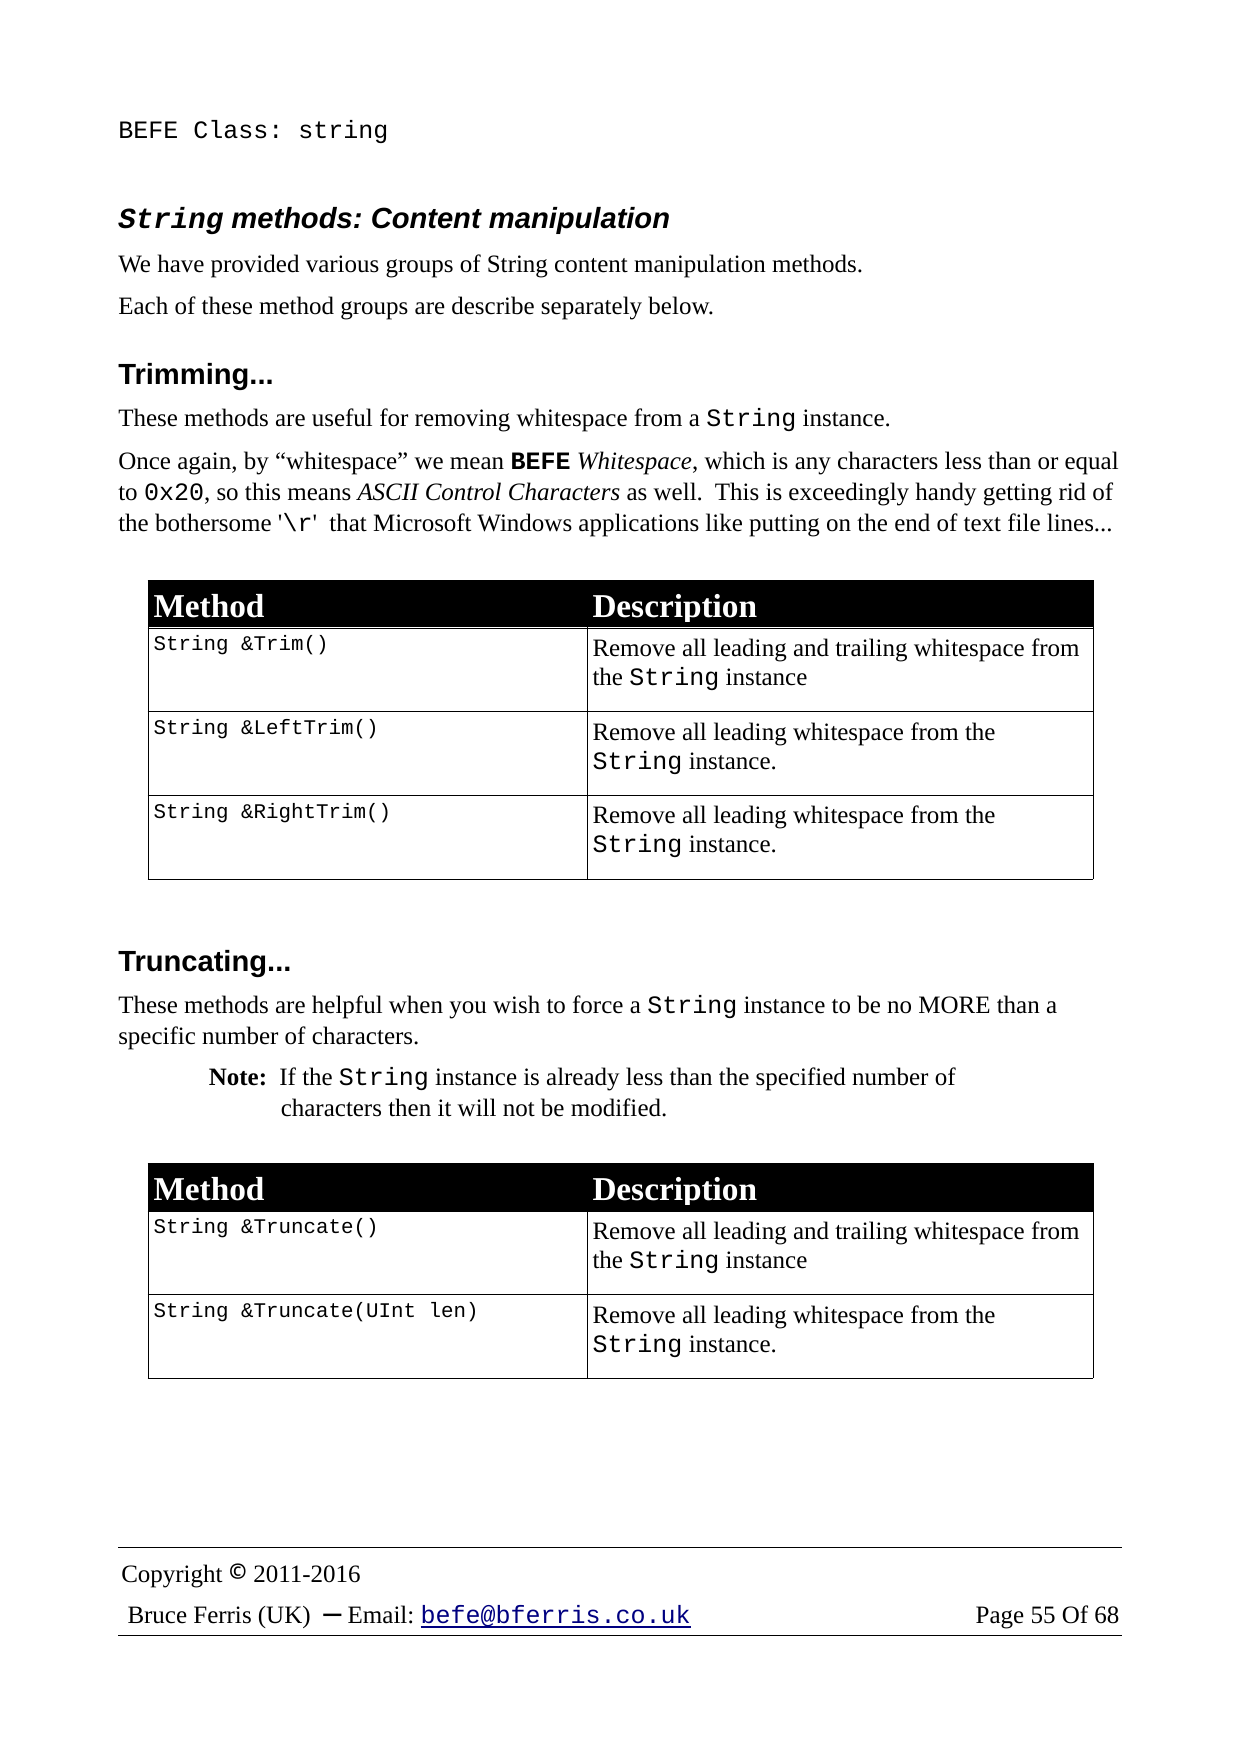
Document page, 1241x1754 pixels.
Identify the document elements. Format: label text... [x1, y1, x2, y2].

table_cell Remove all leading whitespace from the String instance. [588, 796, 1093, 878]
text Each of these method groups are describe separately below. [118, 291, 1122, 319]
table_header Description [588, 1164, 1093, 1211]
text These methods are useful for removing whitespace from a String instance. [118, 403, 1122, 434]
table_header Method [149, 1164, 587, 1211]
subtitle Truncating... [118, 944, 1122, 978]
table_cell Remove all leading and trailing whitespace from the String instance [588, 629, 1093, 711]
subtitle String methods: Content manipulation [118, 201, 1122, 237]
table_header Description [588, 581, 1093, 627]
table_cell Remove all leading and trailing whitespace from the String instance [588, 1212, 1093, 1294]
table_header Method [149, 581, 587, 627]
text We have provided various groups of String content manipulation methods. [118, 249, 1122, 278]
table_cell Remove all leading whitespace from the String instance. [588, 1295, 1093, 1378]
table_cell String &LeftTrim() [149, 712, 587, 795]
table_cell String &Truncate() [149, 1212, 587, 1294]
subtitle Trimming... [118, 357, 1122, 391]
text These methods are helpful when you wish to force a String instance to be no MORE than a specific number of characters. [118, 990, 1122, 1050]
text Note: If the String instance is already less than the specified number of characters then it will not be modified. [209, 1062, 1002, 1122]
table_cell Remove all leading whitespace from the String instance. [588, 712, 1093, 795]
text Once again, by “whitespace” we mean BEFE Whitespace, which is any characters less than or equal to 0x20, so this means ASCII Control Characters as well. This is exceedingly handy getting rid of the bothersome '\r' that Microsoft Windows applications like putting on the end of text file lines... [118, 446, 1122, 539]
table_cell String &RightTrim() [149, 796, 587, 878]
table_cell String &Trim() [149, 629, 587, 711]
table_cell String &Truncate(UInt len) [149, 1295, 587, 1378]
